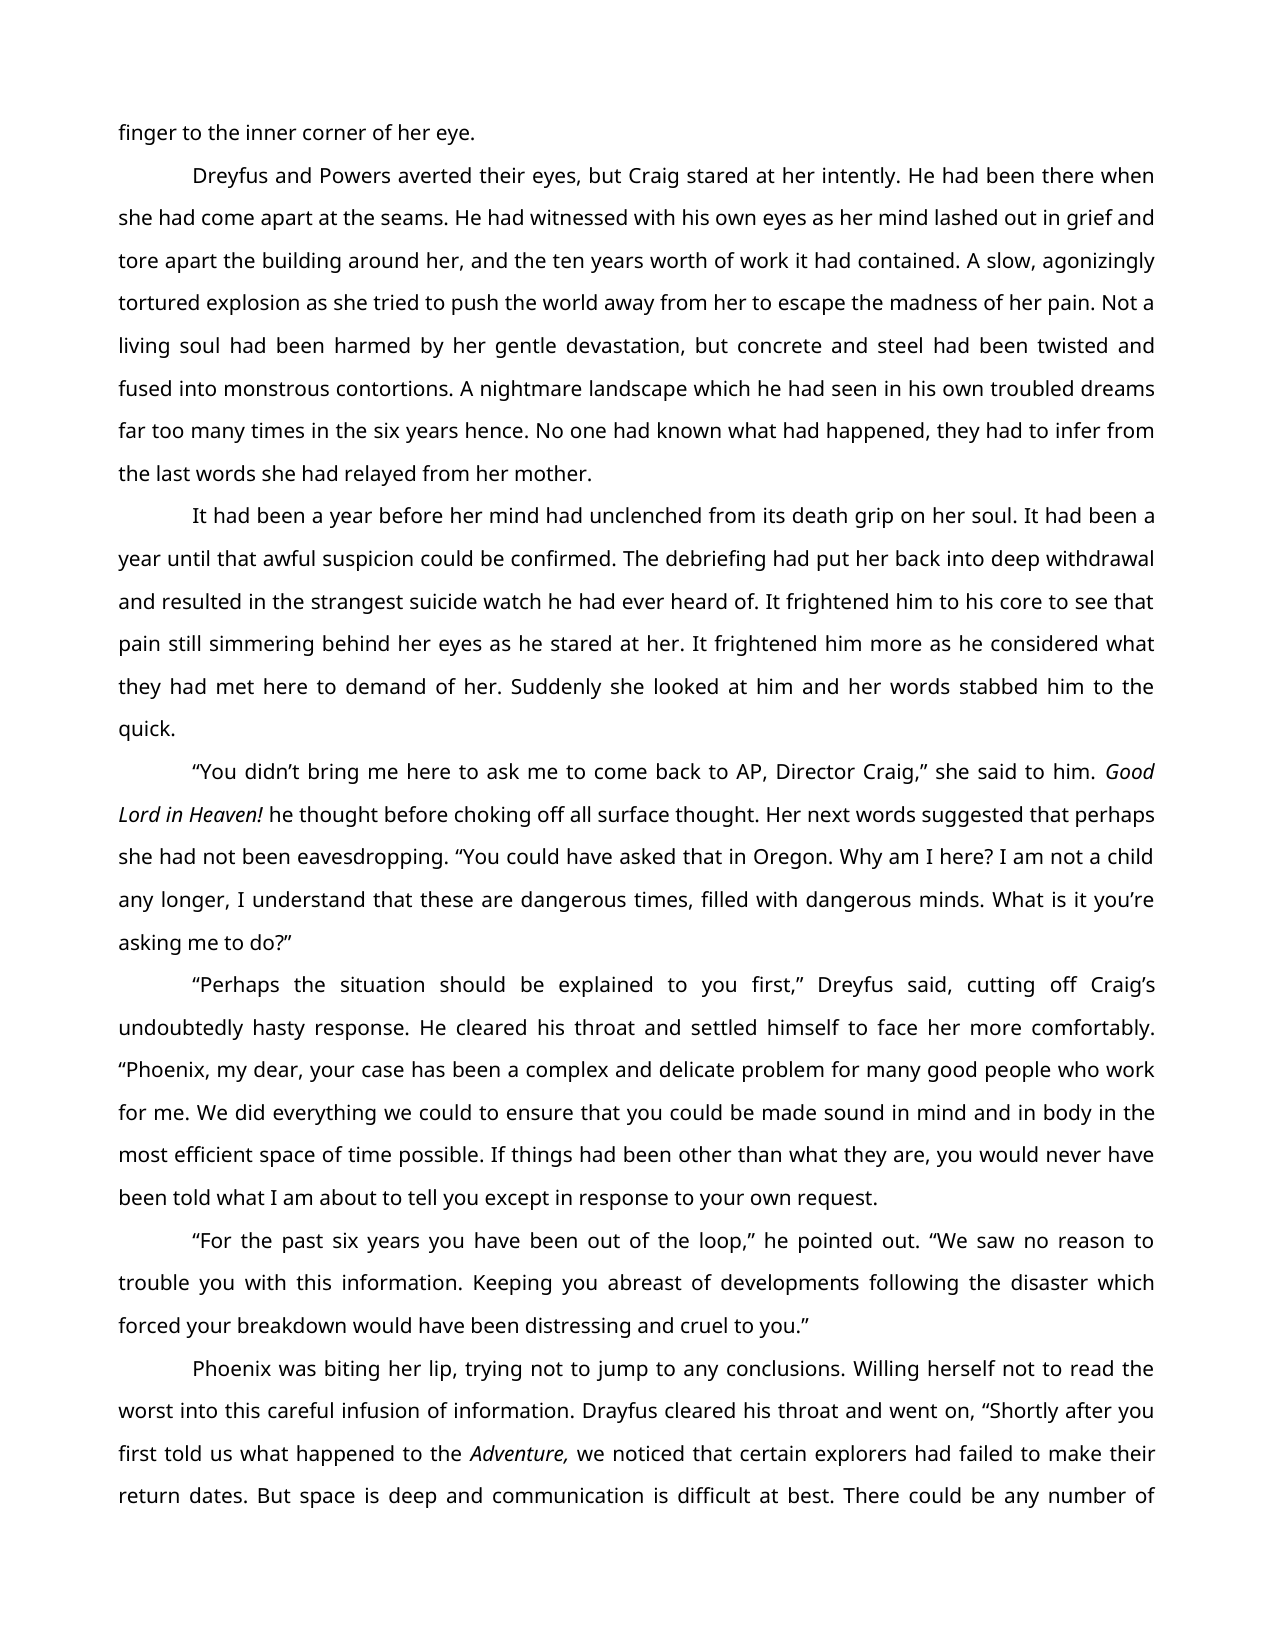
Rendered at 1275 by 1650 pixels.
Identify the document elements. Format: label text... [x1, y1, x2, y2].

text “Perhaps the situation should be explained to you first,” Dreyfus said, cutting off Craig’s undoubtedly hasty response. He cleared his throat and settled himself to face her more comfortably. “Phoenix, my dear, your case has been a complex and delicate problem for many good people who work for me. We did everything we could to ensure that you could be made sound in mind and in body in the most efficient space of time possible. If things had been other than what they are, you would never have been told what I am about to tell you except in response to your own request. [118, 970, 1157, 1212]
text “You didn’t bring me here to ask me to come back to AP, Director Craig,” she said to him. Good Lord in Heaven! he thought before choking off all surface thought. Her next words suggested that perhaps she had not been eavesdropping. “You could have asked that in Oregon. Why am I here? I am not a child any longer, I understand that these are dangerous times, filled with dangerous minds. What is it you’re asking me to do?” [118, 757, 1157, 956]
text Phoenix was biting her lip, trying not to jump to any conclusions. Willing herself not to read the worst into this careful infusion of information. Drayfus cleared his throat and went on, “Shortly after you first told us what happened to the Adventure, we noticed that certain explorers had failed to make their return dates. But space is deep and communication is difficult at best. There could be any number of [118, 1354, 1157, 1510]
text Dreyfus and Powers averted their eyes, but Craig stared at her intently. He had been there when she had come apart at the seams. He had witnessed with his own eyes as her mind lashed out in grief and tore apart the building around her, and the ten years worth of work it had contained. A slow, agonizingly tortured explosion as she tried to push the world away from her to escape the madness of her pain. Not a living soul had been harmed by her gentle devastation, but concrete and steel had been twisted and fused into monstrous contortions. A nightmare landscape which he had seen in his own troubled dreams far too many times in the six years hence. No one had known what had happened, they had to infer from the last words she had relayed from her mother. [118, 161, 1157, 487]
text finger to the inner corner of her eye. [118, 118, 1157, 147]
text It had been a year before her mind had unclenched from its death grip on her soul. It had been a year until that awful suspicion could be confirmed. The debriefing had put her back into deep withdrawal and resulted in the strangest suicide watch he had ever heard of. It frightened him to his core to see that pain still simmering behind her eyes as he stared at her. It frightened him more as he considered what they had met here to demand of her. Suddenly she looked at him and her words stabbed him to the quick. [118, 502, 1157, 743]
text “For the past six years you have been out of the loop,” he pointed out. “We saw no reason to trouble you with this information. Keeping you abreast of developments following the disaster which forced your breakdown would have been distressing and cruel to you.” [118, 1226, 1157, 1339]
